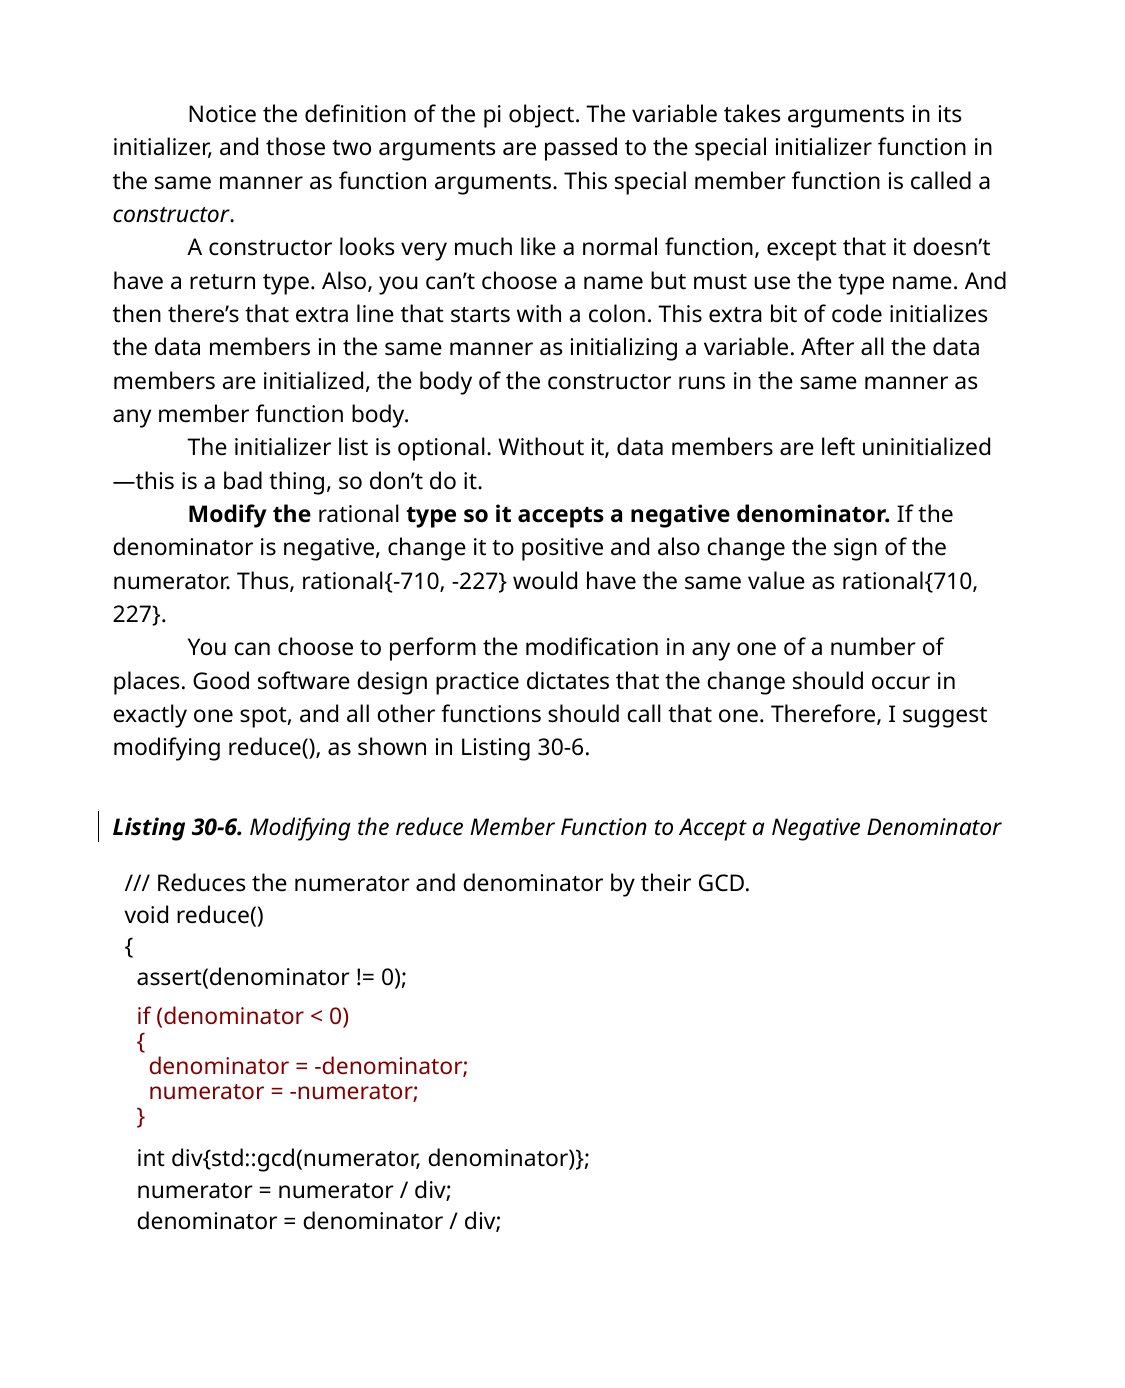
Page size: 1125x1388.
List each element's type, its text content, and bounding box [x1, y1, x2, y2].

text void reduce() [112, 898, 1012, 930]
text denominator = -denominator; [112, 1055, 997, 1080]
text { [112, 1030, 997, 1055]
text numerator = numerator / div; [112, 1173, 1012, 1205]
text denominator = denominator / div; [112, 1205, 1012, 1236]
text The initializer list is optional. Without it, data members are left uninitialized—this is a bad thing, so don’t do it. [112, 429, 1012, 496]
text assert(denominator != 0); [112, 961, 1012, 992]
text /// Reduces the numerator and denominator by their GCD. [112, 867, 1012, 898]
text You can choose to perform the modification in any one of a number of places. Good software design practice dictates that the change should occur in exactly one spot, and all other functions should call that one. Therefore, I suggest modifying reduce(), as shown in Listing 30-6. [112, 629, 1012, 763]
text } [112, 1105, 997, 1130]
text { [112, 930, 1012, 961]
text if (denominator < 0) [112, 1005, 997, 1030]
text numerator = -numerator; [112, 1080, 997, 1105]
text int div{std::gcd(numerator, denominator)}; [112, 1142, 1012, 1173]
text Notice the definition of the pi object. The variable takes arguments in its initializer, and those two arguments are passed to the special initializer function in the same manner as function arguments. This special member function is called a constructor. [112, 96, 1012, 229]
text Listing 30-6. Modifying the reduce Member Function to Accept a Negative Denominator [112, 811, 1012, 842]
text A constructor looks very much like a normal function, except that it doesn’t have a return type. Also, you can’t choose a name but must use the type name. And then there’s that extra line that starts with a colon. This extra bit of code initializes the data members in the same manner as initializing a variable. After all the data members are initialized, the body of the constructor runs in the same manner as any member function body. [112, 229, 1012, 429]
text Modify the rational type so it accepts a negative denominator. If the denominator is negative, change it to positive and also change the sign of the numerator. Thus, rational{-710, -227} would have the same value as rational{710, 227}. [112, 496, 1012, 629]
